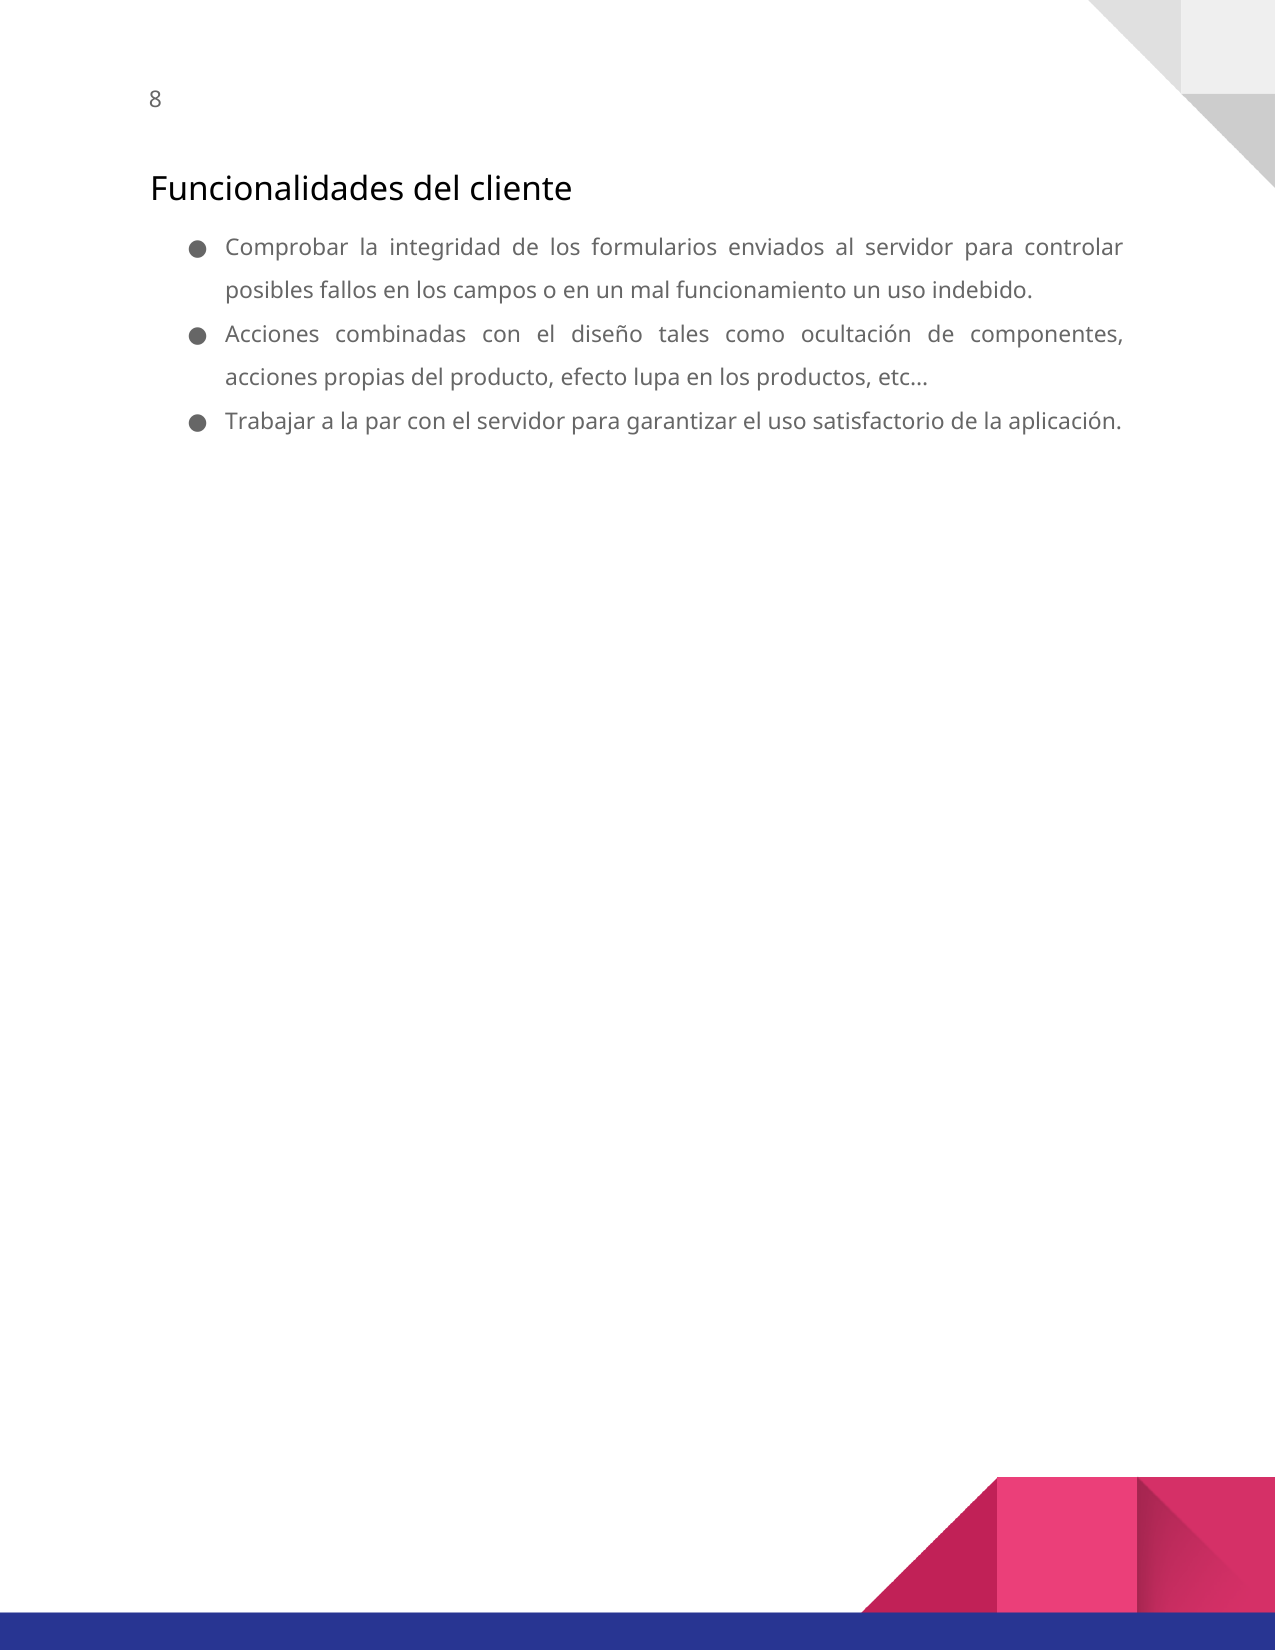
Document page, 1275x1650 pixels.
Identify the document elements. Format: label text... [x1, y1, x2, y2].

list Trabajar a la par con el servidor para garantizar el uso satisfactorio de la aplicación. [187, 404, 1125, 436]
picture [0, 1475, 1275, 1650]
list Comprobar la integridad de los formularios enviados al servidor para controlar posibles fallos en los campos o en un mal funcionamiento un uso indebido. [187, 231, 1125, 306]
picture [1087, 0, 1275, 188]
subtitle Funcionalidades del cliente [150, 164, 1125, 210]
list Acciones combinadas con el diseño tales como ocultación de componentes, acciones propias del producto, efecto lupa en los productos, etc… [187, 318, 1125, 392]
